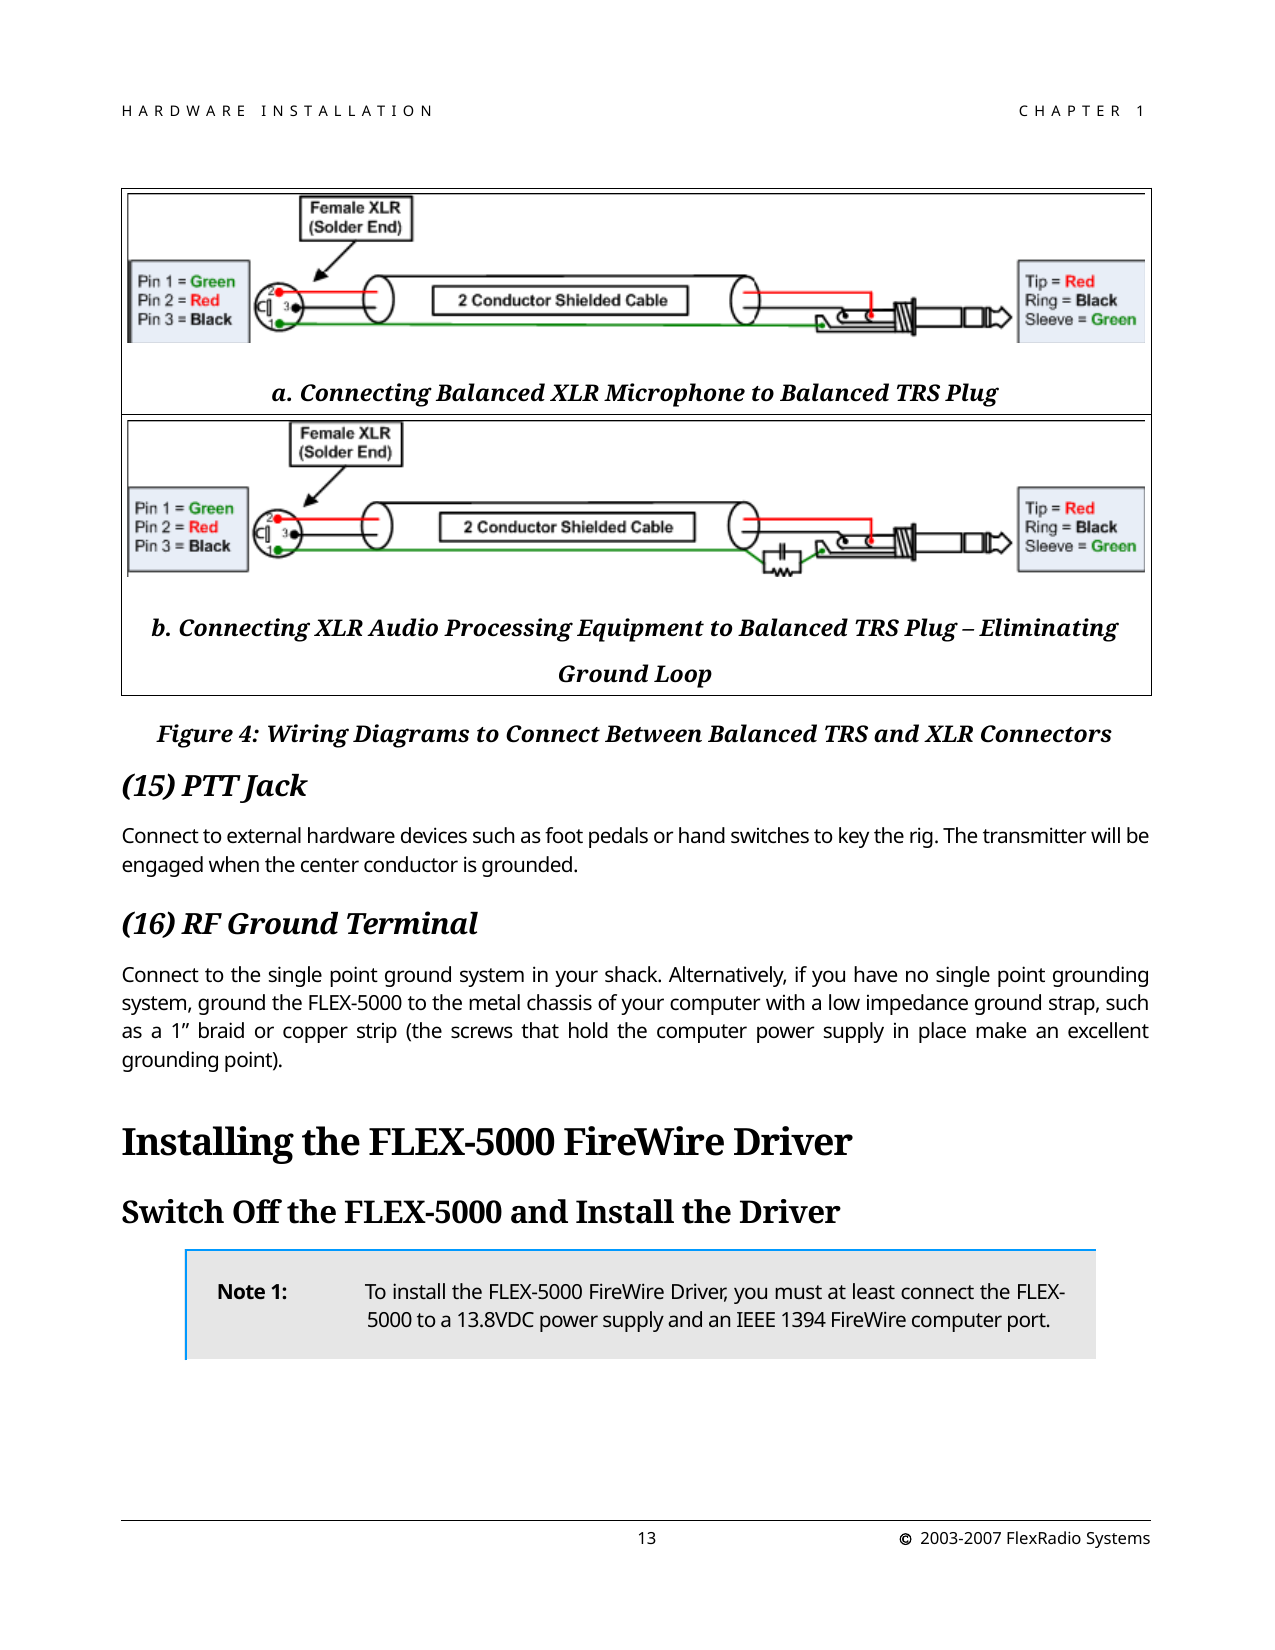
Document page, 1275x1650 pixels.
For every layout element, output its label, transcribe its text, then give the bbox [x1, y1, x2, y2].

table_cell b. Connecting XLR Audio Processing Equipment to Balanced TRS Plug – Eliminating Ground Loop [122, 606, 1151, 695]
table_cell a. Connecting Balanced XLR Microphone to Balanced TRS Plug [122, 372, 1151, 414]
text Figure 4: Wiring Diagrams to Connect Between Balanced TRS and XLR Connectors [121, 718, 1151, 749]
subtitle Switch Off the FLEX-5000 and Install the Driver [121, 1190, 1151, 1233]
text Connect to external hardware devices such as foot pedals or hand switches to key the rig. The transmitter will be engaged when the center conductor is grounded. [121, 821, 1151, 878]
table_cell [122, 415, 1151, 606]
text Note 1: To install the FLEX-5000 FireWire Driver, you must at least connect the FLEX-5000 to a 13.8VDC power supply and an IEEE 1394 FireWire computer port. [187, 1251, 1096, 1359]
subtitle (16) RF Ground Terminal [121, 903, 1151, 943]
subtitle (15) PTT Jack [121, 765, 1151, 805]
table_header [122, 189, 1151, 372]
subtitle Installing the FLEX-5000 FireWire Driver [121, 1115, 1151, 1166]
text Connect to the single point ground system in your shack. Alternatively, if you have no single point grounding system, ground the FLEX-5000 to the metal chassis of your computer with a low impedance ground strap, such as a 1” braid or copper strip (the screws that hold the computer power supply in place make an excellent grounding point). [121, 960, 1151, 1073]
